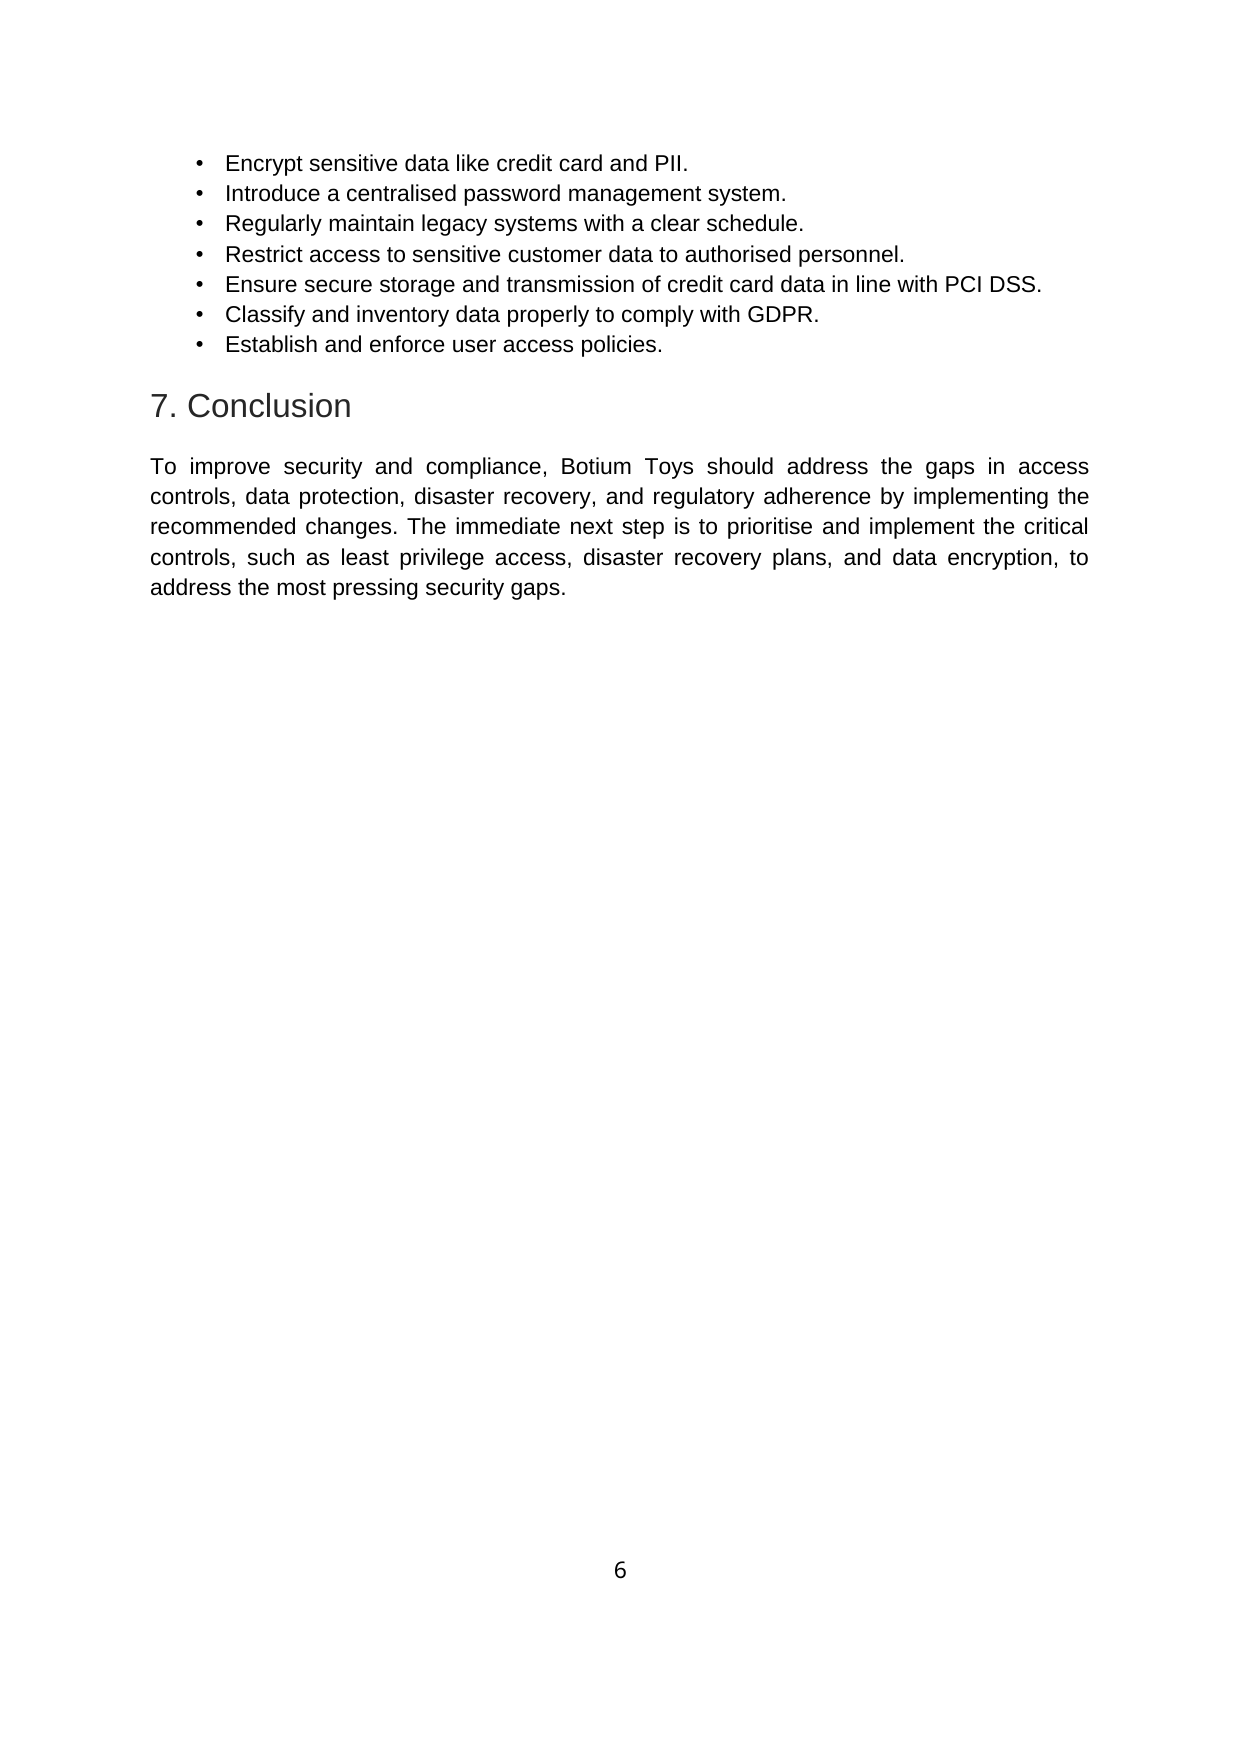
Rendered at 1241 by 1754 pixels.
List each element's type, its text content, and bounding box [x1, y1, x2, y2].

list Encrypt sensitive data like credit card and PII. [196, 150, 1090, 176]
list Establish and enforce user access policies. [196, 331, 1090, 358]
list Ensure secure storage and transmission of credit card data in line with PCI DSS. [196, 271, 1090, 297]
list Classify and inventory data properly to comply with GDPR. [196, 301, 1090, 327]
list Regularly maintain legacy systems with a clear schedule. [196, 210, 1090, 237]
text To improve security and compliance, Botium Toys should address the gaps in access controls, data protection, disaster recovery, and regulatory adherence by implementing the recommended changes. The immediate next step is to prioritise and implement the critical controls, such as least privilege access, disaster recovery plans, and data encryption, to address the most pressing security gaps. [150, 453, 1090, 600]
list Restrict access to sensitive customer data to authorised personnel. [196, 241, 1090, 267]
list Introduce a centralised password management system. [196, 180, 1090, 207]
subtitle 7. Conclusion [150, 386, 1090, 425]
